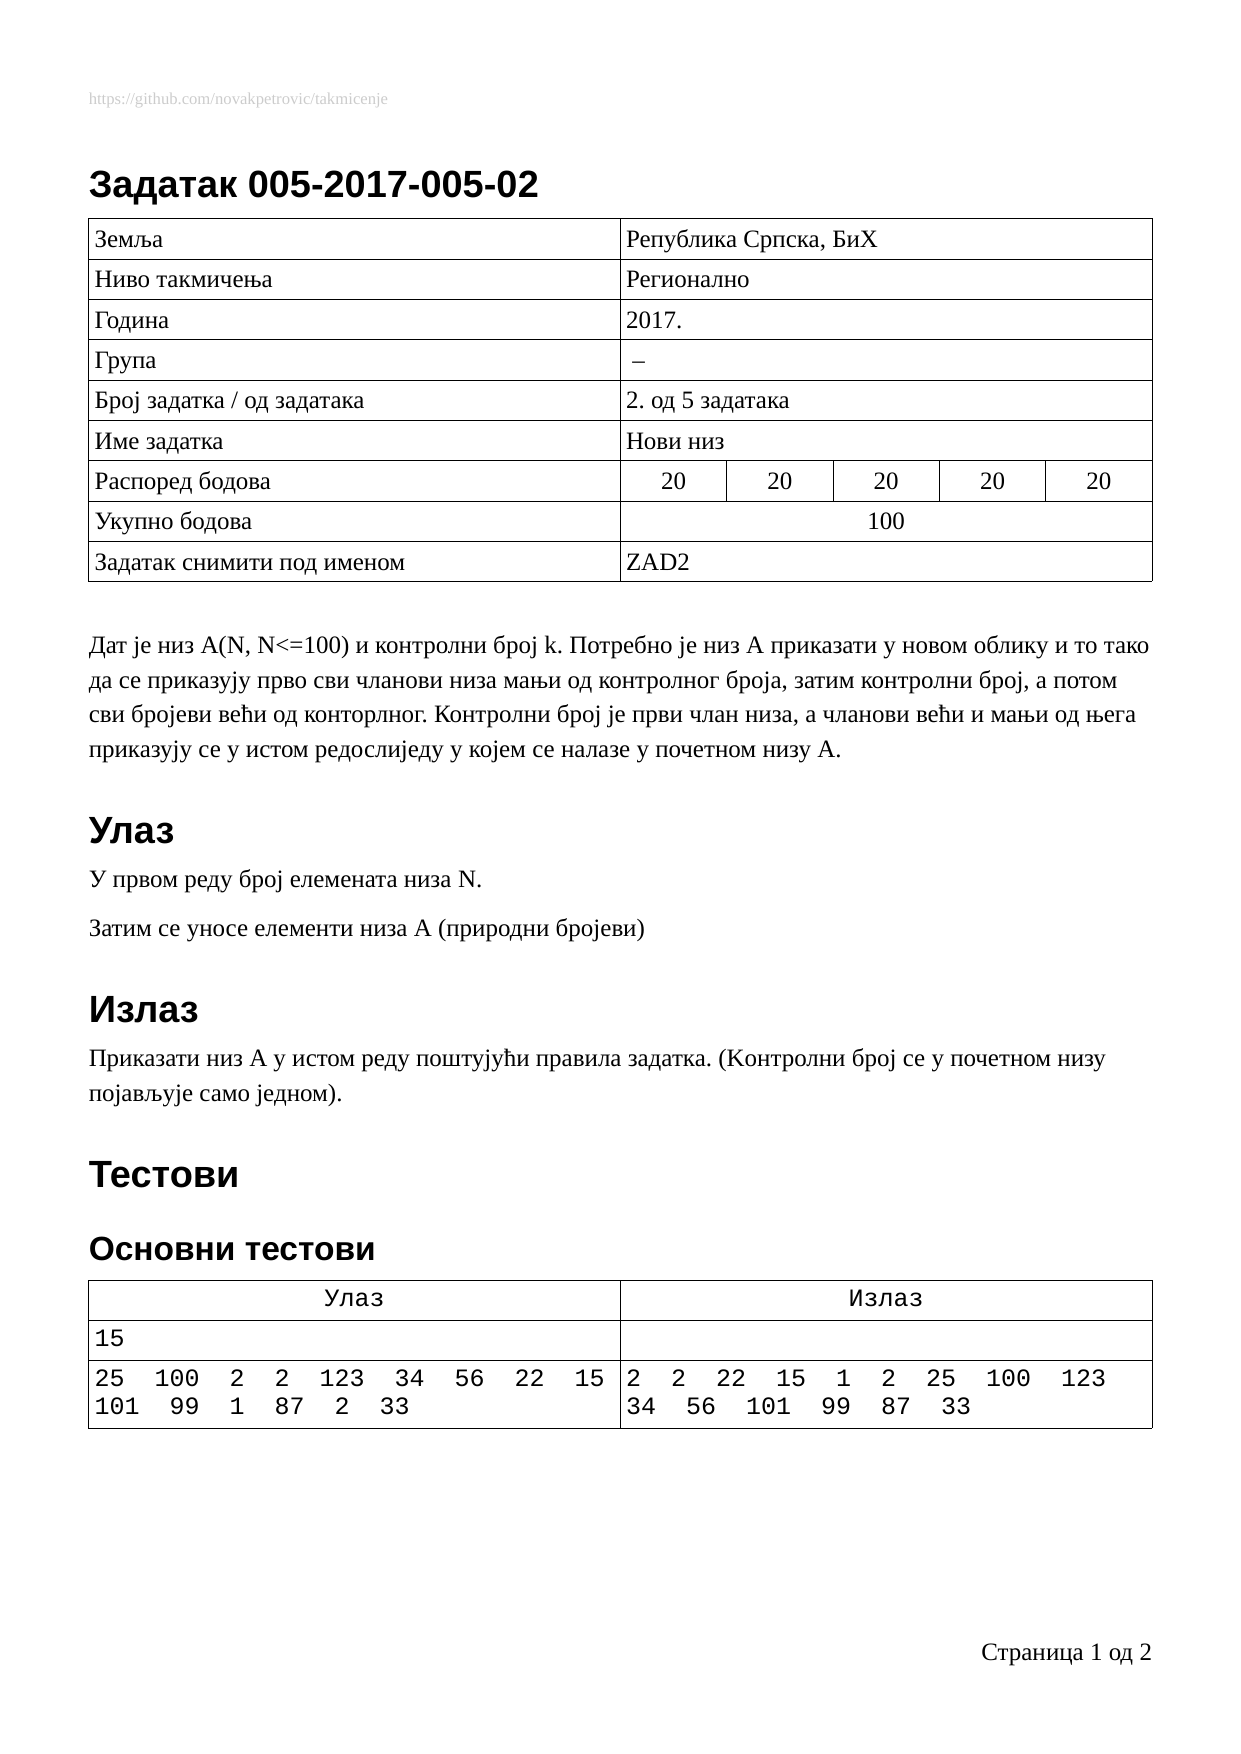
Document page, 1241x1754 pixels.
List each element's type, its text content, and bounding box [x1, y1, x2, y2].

table_header Улаз [89, 1281, 620, 1320]
table_cell 20 [834, 461, 939, 501]
text Приказати низ А у истом реду поштујући правила задатка. (Koнтролни број се у почетном низу појављује само једном). [88, 1043, 1152, 1106]
table_cell 2 2 22 15 1 2 25 100 123 34 56 101 99 87 33 [621, 1361, 1152, 1428]
table_cell [621, 1321, 1152, 1360]
table_cell 20 [940, 461, 1045, 501]
table_cell 25 100 2 2 123 34 56 22 15 101 99 1 87 2 33 [89, 1361, 620, 1428]
table_cell Регионално [621, 260, 1152, 299]
table_cell ZAD2 [621, 542, 1152, 581]
table_cell Укупно бодова [89, 502, 620, 541]
table_cell – [621, 340, 1152, 379]
table_cell Нови низ [621, 421, 1152, 460]
table_cell Ниво такмичења [89, 260, 620, 299]
text Дат je низ А(N, N<=100) и контролни број k. Потребно је низ А приказати у новом облику и то тако да се приказују прво сви чланови низа мањи од контролног броја, затим контролни број, а потом сви бројеви већи од конторлног. Контролни број је први члан низа, а чланови већи и мањи од њега приказују се у истом редослиједу у којем се налазе у почетном низу А. [88, 630, 1152, 762]
table_cell 2017. [621, 300, 1152, 339]
subtitle Улаз [88, 808, 1152, 851]
table_cell 100 [621, 502, 1152, 541]
table_header Република Српска, БиХ [621, 219, 1152, 259]
table_cell Година [89, 300, 620, 339]
subtitle Тестови [88, 1152, 1152, 1195]
subtitle Задатак 005-2017-005-02 [88, 162, 1152, 206]
table_cell Група [89, 340, 620, 379]
table_cell 20 [727, 461, 833, 501]
table_cell Распоред бодова [89, 461, 620, 501]
table_cell 2. од 5 задатака [621, 381, 1152, 420]
table_cell 20 [1046, 461, 1152, 501]
subtitle Излаз [88, 987, 1152, 1031]
table_cell Задатак снимити под именом [89, 542, 620, 581]
table_cell 15 [89, 1321, 620, 1360]
subtitle Основни тестови [88, 1229, 1152, 1267]
text Затим се уносе елементи низа А (природни бројеви) [88, 913, 1152, 942]
table_cell 20 [621, 461, 726, 501]
table_header Излаз [621, 1281, 1152, 1320]
table_header Земља [89, 219, 620, 259]
table_cell Име задатка [89, 421, 620, 460]
text У првом реду број елемената низа N. [88, 864, 1152, 893]
table_cell Број задатка / од задатака [89, 381, 620, 420]
